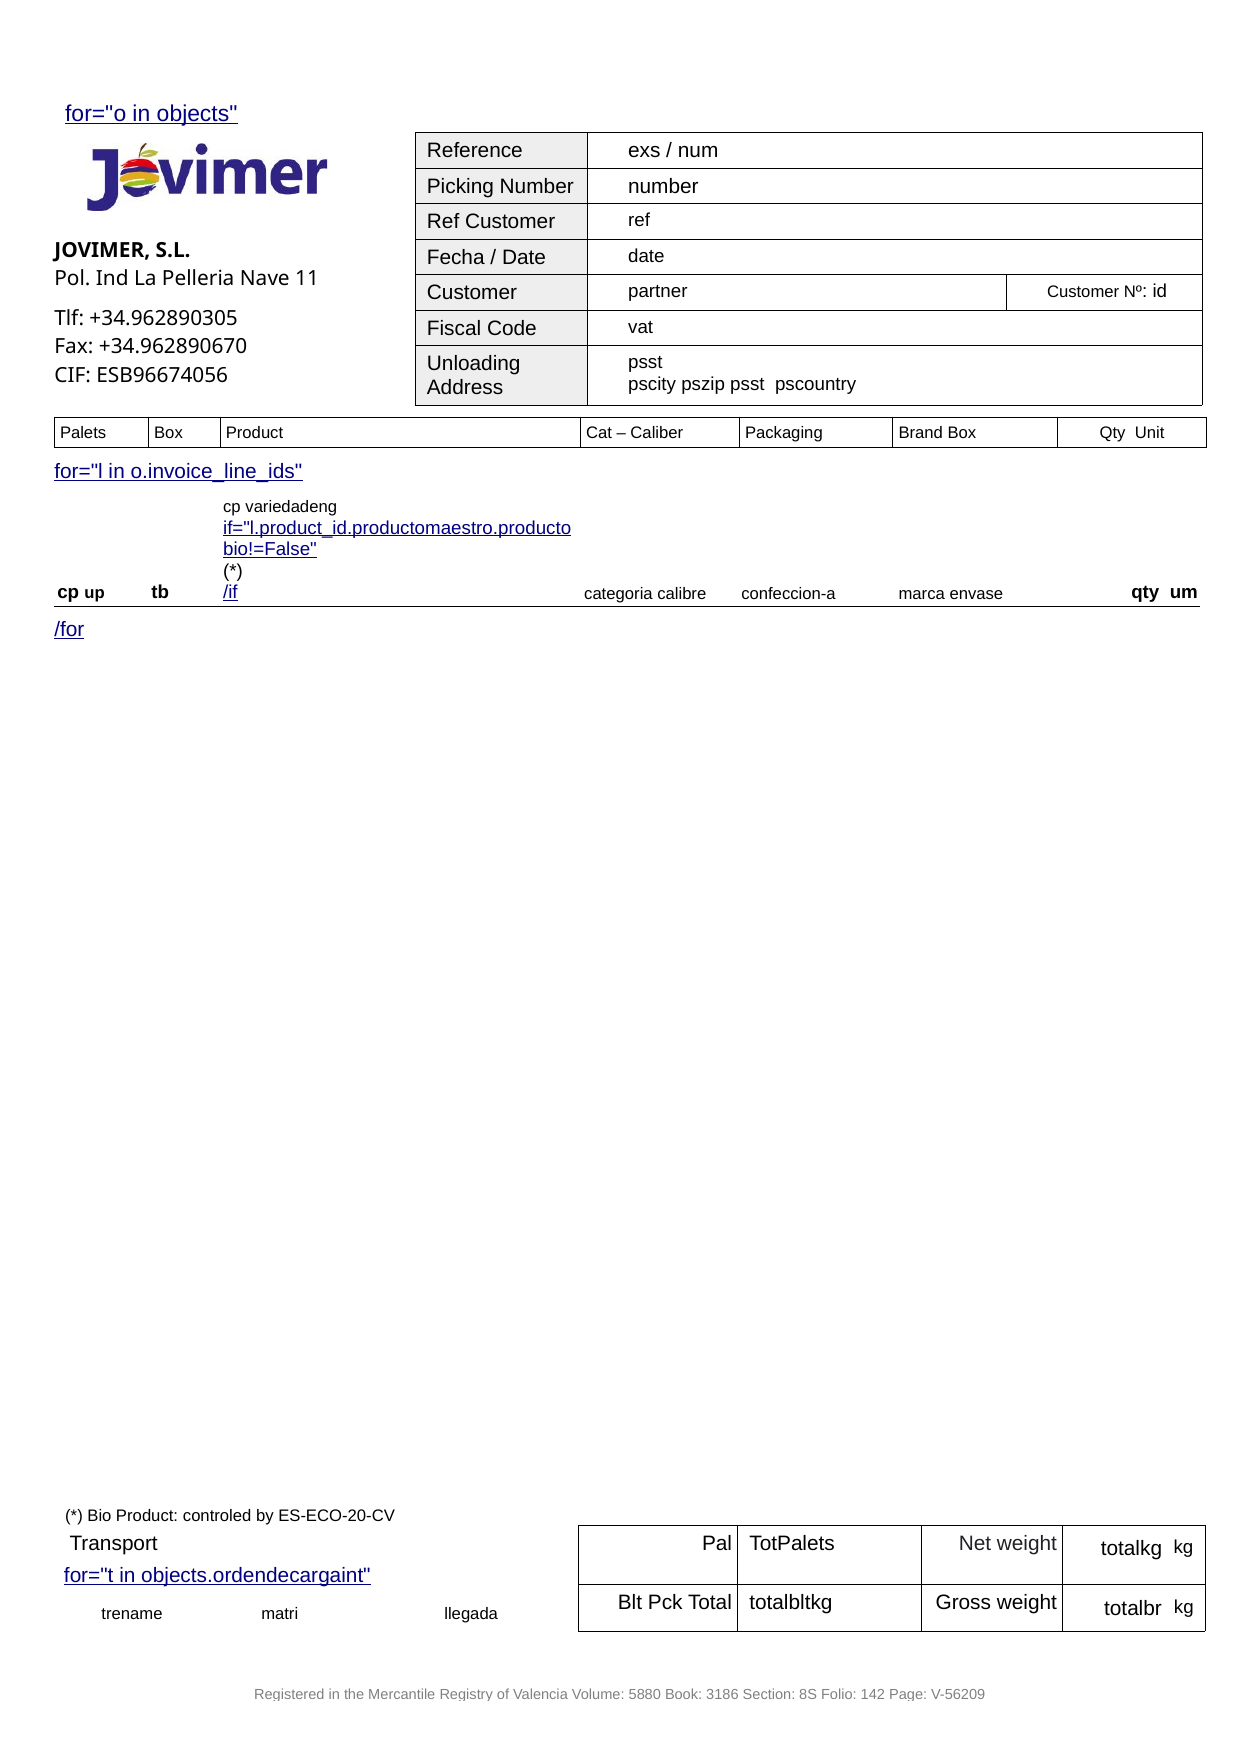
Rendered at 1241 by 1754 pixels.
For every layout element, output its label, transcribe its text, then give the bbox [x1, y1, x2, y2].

table_header [48, 411, 1212, 453]
picture [87, 143, 328, 211]
table_header categoria calibre [581, 494, 738, 606]
table_header Packaging [740, 418, 892, 447]
table_header JOVIMER, S.L. Pol. Ind La Pelleria Nave 11 Tlf: +34.962890305 Fax: +34.962890670 CIF: ESB96674056 [48, 127, 409, 411]
table_header qty um [1058, 494, 1200, 606]
table_header [409, 127, 1208, 411]
table_cell partner [588, 275, 1006, 310]
table_header exs / num [588, 133, 1202, 168]
table_cell Unloading Address [416, 346, 587, 405]
table_header Qty Unit [1058, 418, 1206, 447]
table_cell Fiscal Code [416, 311, 587, 345]
table_cell date [588, 240, 1202, 274]
table_header confeccion-a [738, 494, 895, 606]
table_cell ref [588, 204, 1202, 239]
table_cell vat [588, 311, 1202, 345]
table_header Product [221, 418, 580, 447]
table_cell Picking Number [416, 169, 587, 203]
table_cell Customer [416, 275, 587, 310]
table_header Brand Box [893, 418, 1057, 447]
table_header Box [149, 418, 220, 447]
table_header cp variedadeng if="l.product_id.productomaestro.productobio!=False" (*) /if [220, 494, 581, 606]
table_cell Fecha / Date [416, 240, 587, 274]
table_header tb [148, 494, 220, 606]
table_header marca envase [895, 494, 1057, 606]
table_cell psst pscity pszip psst pscountry [588, 346, 1202, 405]
table_header Reference [416, 133, 587, 168]
table_header Palets [55, 418, 148, 447]
table_cell for="l in o.invoice_line_ids" [48, 453, 1212, 489]
table_cell [48, 489, 1212, 612]
table_cell /for [48, 612, 1212, 647]
table_header Cat – Caliber [581, 418, 739, 447]
table_cell number [588, 169, 1202, 203]
table_header cp up [54, 494, 148, 606]
table_cell Customer Nº: id [1007, 275, 1202, 310]
text for="o in objects" [65, 100, 1175, 127]
table_cell Ref Customer [416, 204, 587, 239]
